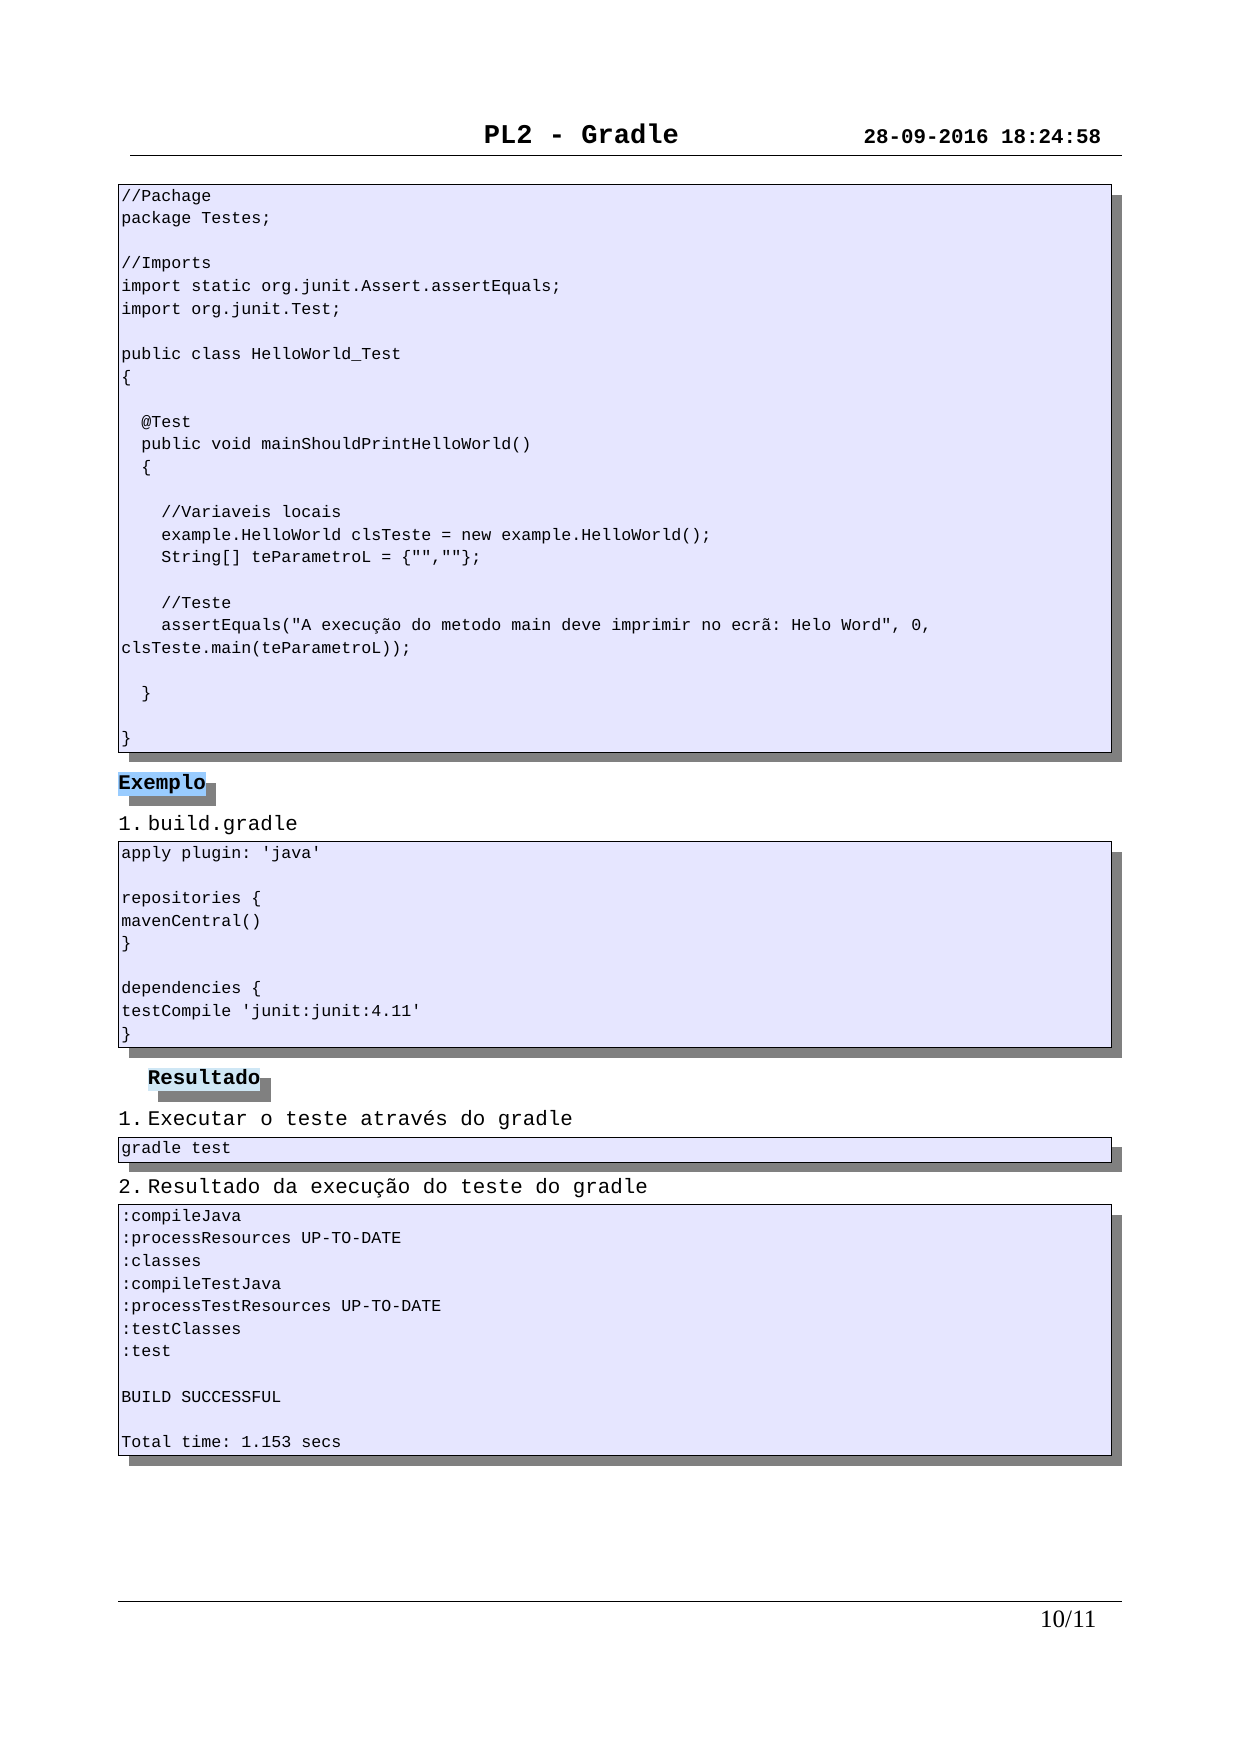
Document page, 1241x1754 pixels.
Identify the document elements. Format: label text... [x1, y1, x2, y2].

text :processTestResources UP-TO-DATE [119, 1295, 1111, 1317]
text :compileTestJava [119, 1272, 1111, 1294]
text } [119, 682, 1111, 703]
list Resultado da execução do teste do gradle [118, 1176, 1122, 1200]
list Executar o teste através do gradle [118, 1108, 1122, 1132]
text import static org.junit.Assert.assertEquals; [119, 275, 1111, 297]
text Total time: 1.153 secs [119, 1430, 1111, 1455]
text @Test [119, 410, 1111, 432]
text String[] teParametroL = {"",""}; [119, 546, 1111, 568]
subtitle Exemplo [206, 772, 1122, 806]
text testCompile 'junit:junit:4.11' [119, 999, 1111, 1021]
text { [119, 365, 1111, 387]
text gradle test [119, 1138, 1111, 1162]
text :testClasses [119, 1317, 1111, 1339]
text :compileJava [119, 1205, 1111, 1226]
text //Variaveis locais [119, 501, 1111, 523]
text { [119, 456, 1111, 477]
subtitle Resultado [148, 1067, 1122, 1102]
text assertEquals("A execução do metodo main deve imprimir no ecrã: Helo Word", 0, clsTeste.main(teParametroL)); [119, 614, 1111, 658]
text import org.junit.Test; [119, 297, 1111, 319]
text apply plugin: 'java' [119, 842, 1111, 863]
text :test [119, 1340, 1111, 1362]
text } [119, 1022, 1111, 1047]
text dependencies { [119, 977, 1111, 999]
text //Imports [119, 252, 1111, 274]
text :processResources UP-TO-DATE [119, 1227, 1111, 1249]
text :classes [119, 1249, 1111, 1271]
text } [119, 932, 1111, 954]
text //Teste [119, 591, 1111, 613]
text public void mainShouldPrintHelloWorld() [119, 433, 1111, 455]
text } [119, 727, 1111, 752]
text BUILD SUCCESSFUL [119, 1385, 1111, 1407]
text //Pachage [119, 185, 1111, 206]
text mavenCentral() [119, 909, 1111, 931]
text public class HelloWorld_Test [119, 342, 1111, 364]
list build.gradle [118, 813, 1122, 837]
text repositories { [119, 887, 1111, 908]
text example.HelloWorld clsTeste = new example.HelloWorld(); [119, 523, 1111, 545]
text package Testes; [119, 207, 1111, 229]
